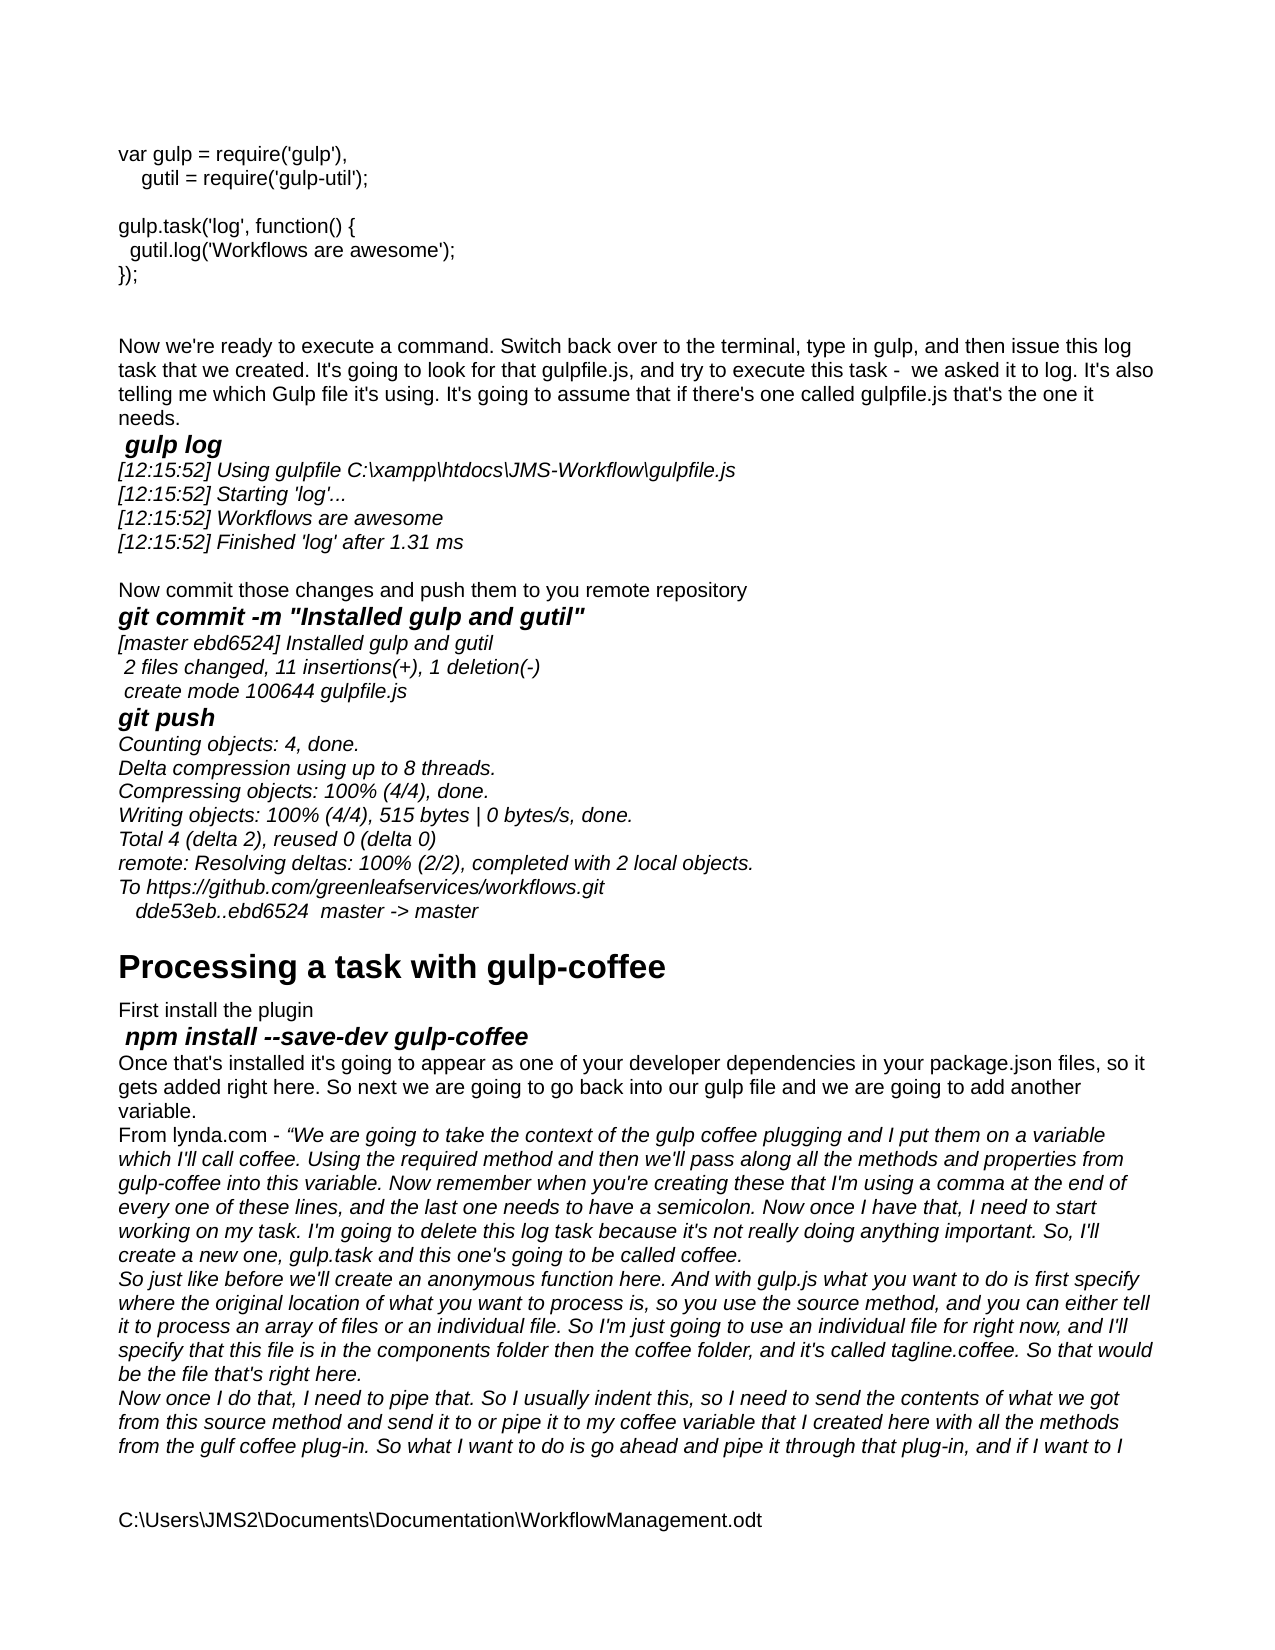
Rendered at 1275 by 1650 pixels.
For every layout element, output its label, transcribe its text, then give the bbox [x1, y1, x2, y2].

text [12:15:52] Using gulpfile C:\xampp\htdocs\JMS-Workflow\gulpfile.js [118, 458, 1157, 482]
text Compressing objects: 100% (4/4), done. [118, 779, 1157, 803]
text First install the plugin [118, 998, 1157, 1022]
text var gulp = require('gulp'), [118, 142, 1157, 166]
text Delta compression using up to 8 threads. [118, 755, 1157, 779]
text So just like before we'll create an anonymous function here. And with gulp.js what you want to do is first specify where the original location of what you want to process is, so you use the source method, and you can either tell it to process an array of files or an individual file. So I'm just going to use an individual file for right now, and I'll specify that this file is in the components folder then the coffee folder, and it's called tagline.coffee. So that would be the file that's right here. [118, 1266, 1157, 1386]
text [12:15:52] Finished 'log' after 1.31 ms [118, 530, 1157, 554]
text gutil.log('Workflows are awesome'); [118, 238, 1157, 262]
text Total 4 (delta 2), reused 0 (delta 0) [118, 827, 1157, 851]
text npm install --save-dev gulp-coffee [118, 1022, 1157, 1051]
text From lynda.com - “We are going to take the context of the gulp coffee plugging and I put them on a variable which I'll call coffee. Using the required method and then we'll pass along all the methods and properties from gulp-coffee into this variable. Now remember when you're creating these that I'm using a comma at the end of every one of these lines, and the last one needs to have a semicolon. Now once I have that, I need to start working on my task. I'm going to delete this log task because it's not really doing anything important. So, I'll create a new one, gulp.task and this one's going to be called coffee. [118, 1123, 1157, 1266]
text }); [118, 262, 1157, 286]
text Once that's installed it's going to appear as one of your developer dependencies in your package.json files, so it gets added right here. So next we are going to go back into our gulp file and we are going to add another variable. [118, 1051, 1157, 1123]
text [12:15:52] Workflows are awesome [118, 506, 1157, 530]
text create mode 100644 gulpfile.js [118, 679, 1157, 703]
text git commit -m "Installed gulp and gutil" [118, 602, 1157, 631]
text Counting objects: 4, done. [118, 731, 1157, 755]
text Now we're ready to execute a command. Switch back over to the terminal, type in gulp, and then issue this log task that we created. It's going to look for that gulpfile.js, and try to execute this task - we asked it to log. It's also telling me which Gulp file it's using. It's going to assume that if there's one called gulpfile.js that's the one it needs. [118, 334, 1157, 429]
text 2 files changed, 11 insertions(+), 1 deletion(-) [118, 655, 1157, 679]
text gulp.task('log', function() { [118, 214, 1157, 238]
subtitle Processing a task with gulp-coffee [118, 947, 1157, 986]
text dde53eb..ebd6524 master -> master [118, 899, 1157, 923]
text [12:15:52] Starting 'log'... [118, 482, 1157, 506]
text Writing objects: 100% (4/4), 515 bytes | 0 bytes/s, done. [118, 803, 1157, 827]
text To https://github.com/greenleafservices/workflows.git [118, 875, 1157, 899]
text Now once I do that, I need to pipe that. So I usually indent this, so I need to send the contents of what we got from this source method and send it to or pipe it to my coffee variable that I created here with all the methods from the gulf coffee plug-in. So what I want to do is go ahead and pipe it through that plug-in, and if I want to I [118, 1386, 1157, 1458]
text git push [118, 703, 1157, 731]
text gutil = require('gulp-util'); [118, 166, 1157, 190]
text gulp log [118, 429, 1157, 458]
text remote: Resolving deltas: 100% (2/2), completed with 2 local objects. [118, 851, 1157, 875]
text [master ebd6524] Installed gulp and gutil [118, 631, 1157, 655]
text Now commit those changes and push them to you remote repository [118, 578, 1157, 602]
